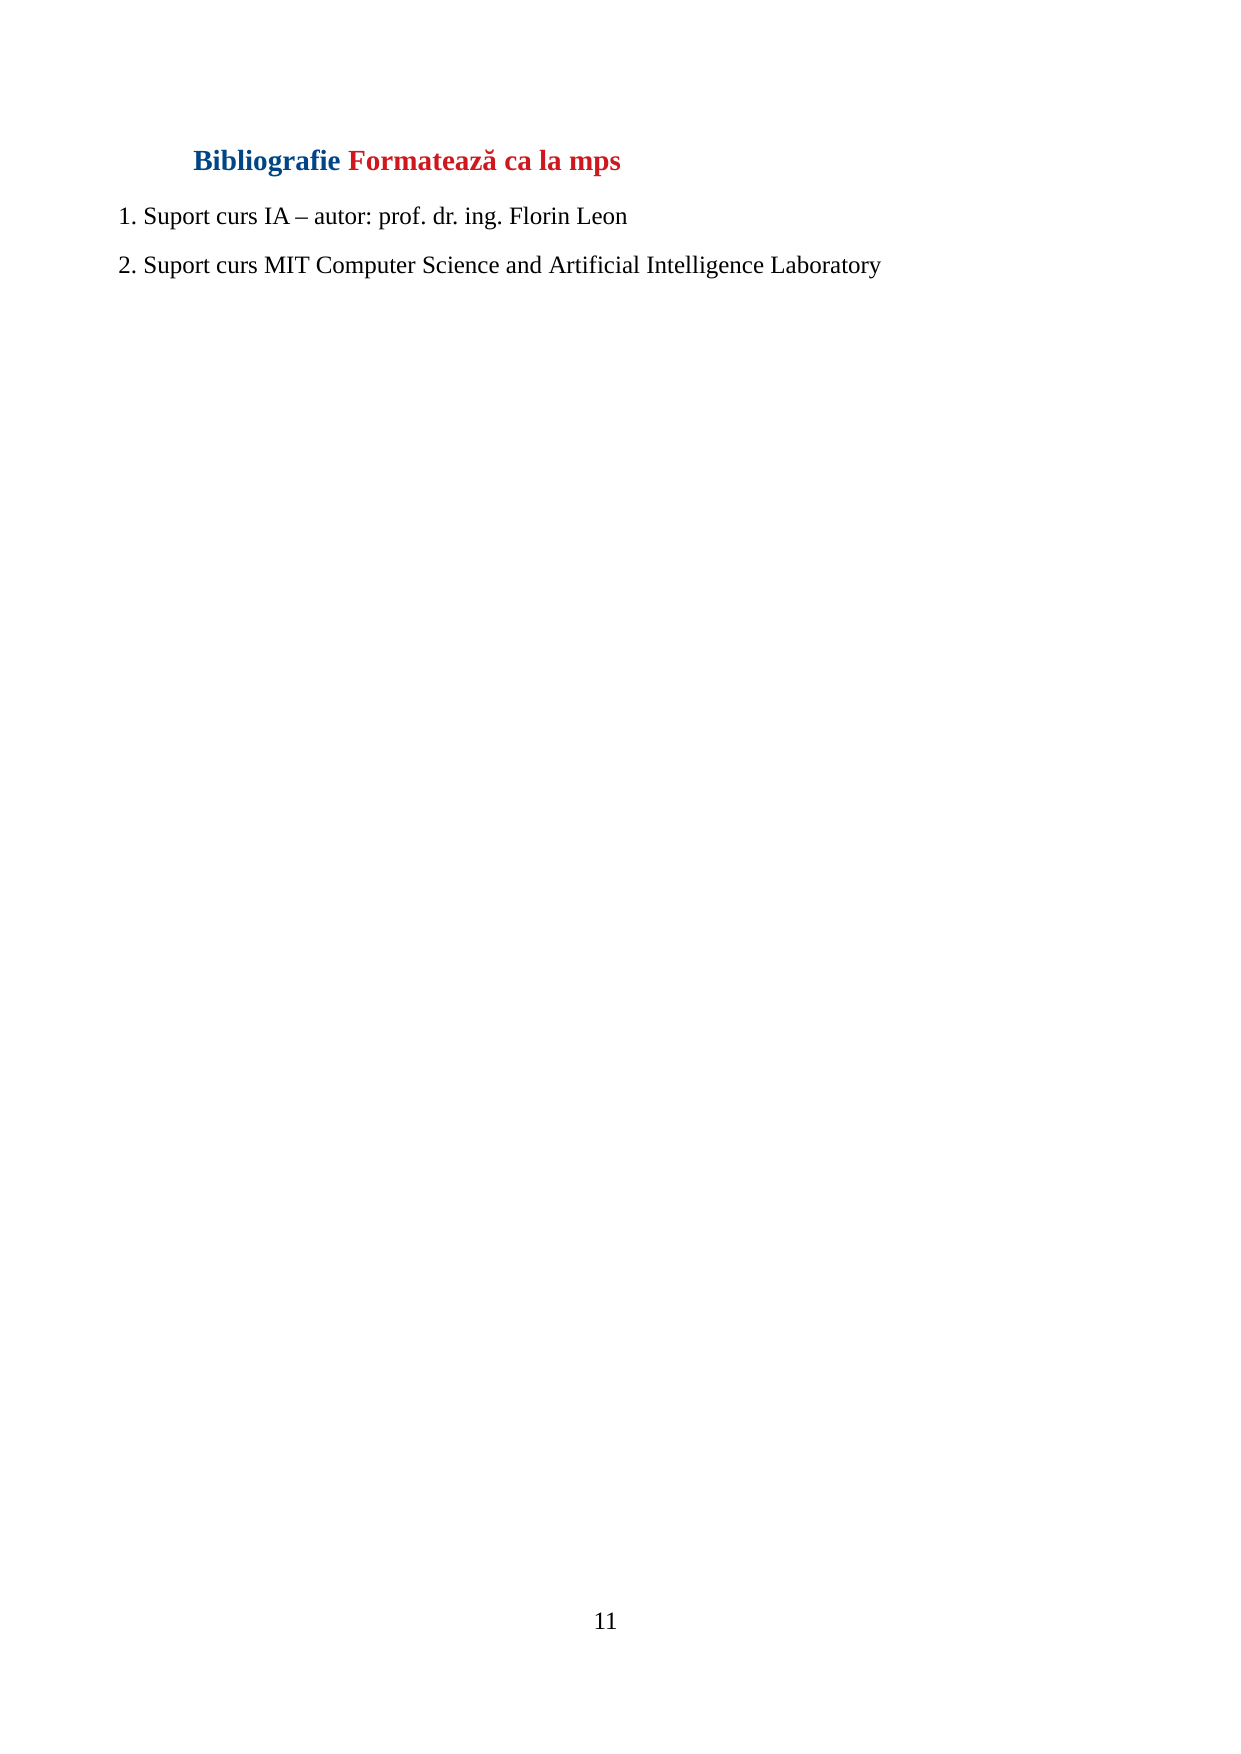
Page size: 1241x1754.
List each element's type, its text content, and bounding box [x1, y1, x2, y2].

subtitle Bibliografie Formatează ca la mps [118, 143, 1093, 176]
text 1. Suport curs IA – autor: prof. dr. ing. Florin Leon [118, 201, 1093, 230]
text 2. Suport curs MIT Computer Science and Artificial Intelligence Laboratory [118, 250, 1093, 279]
